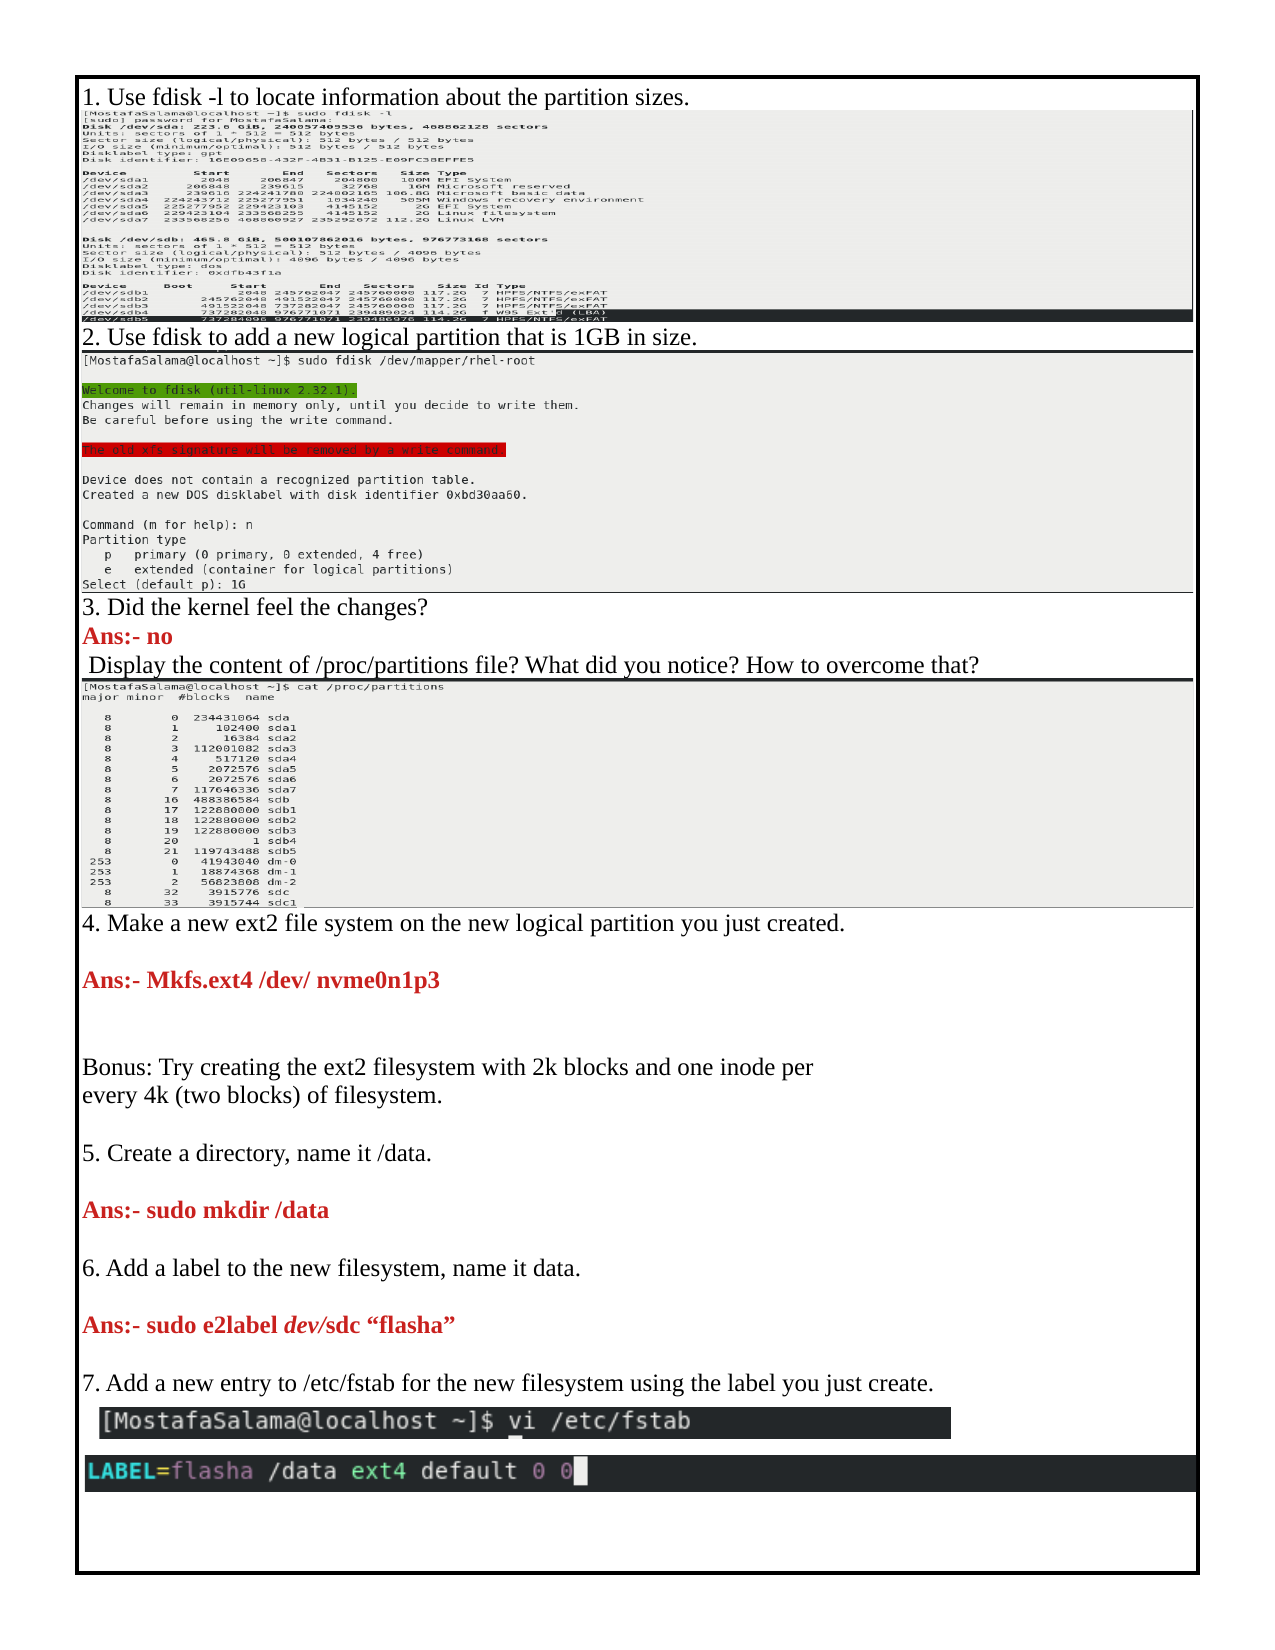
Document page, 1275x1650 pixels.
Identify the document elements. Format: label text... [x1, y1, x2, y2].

text 1. Use fdisk -l to locate information about the partition sizes. [82, 82, 1193, 110]
text 7. Add a new entry to /etc/fstab for the new filesystem using the label you just create. [82, 1368, 1193, 1397]
picture [81, 350, 1194, 593]
text Ans:- no [82, 621, 1193, 650]
text 5. Create a directory, name it /data. [82, 1138, 1193, 1167]
picture [81, 110, 1194, 322]
picture [84, 1455, 1197, 1492]
text Ans:- Mkfs.ext4 /dev/ nvme0n1p3 [82, 966, 1193, 994]
text Ans:- sudo mkdir /data [82, 1196, 1193, 1224]
text 4. Make a new ext2 file system on the new logical partition you just created. [82, 908, 1193, 937]
picture [99, 1407, 951, 1439]
text 6. Add a label to the new filesystem, name it data. [82, 1253, 1193, 1282]
text Ans:- sudo e2label dev/sdc “flasha” [82, 1311, 1193, 1339]
text every 4k (two blocks) of filesystem. [82, 1081, 1193, 1109]
text Bonus: Try creating the ext2 filesystem with 2k blocks and one inode per [82, 1052, 1193, 1081]
text 3. Did the kernel feel the changes? [82, 593, 1193, 621]
text Display the content of /proc/partitions file? What did you notice? How to overcome that? [82, 650, 1193, 678]
text 2. Use fdisk to add a new logical partition that is 1GB in size. [82, 322, 1193, 350]
picture [81, 678, 1194, 908]
